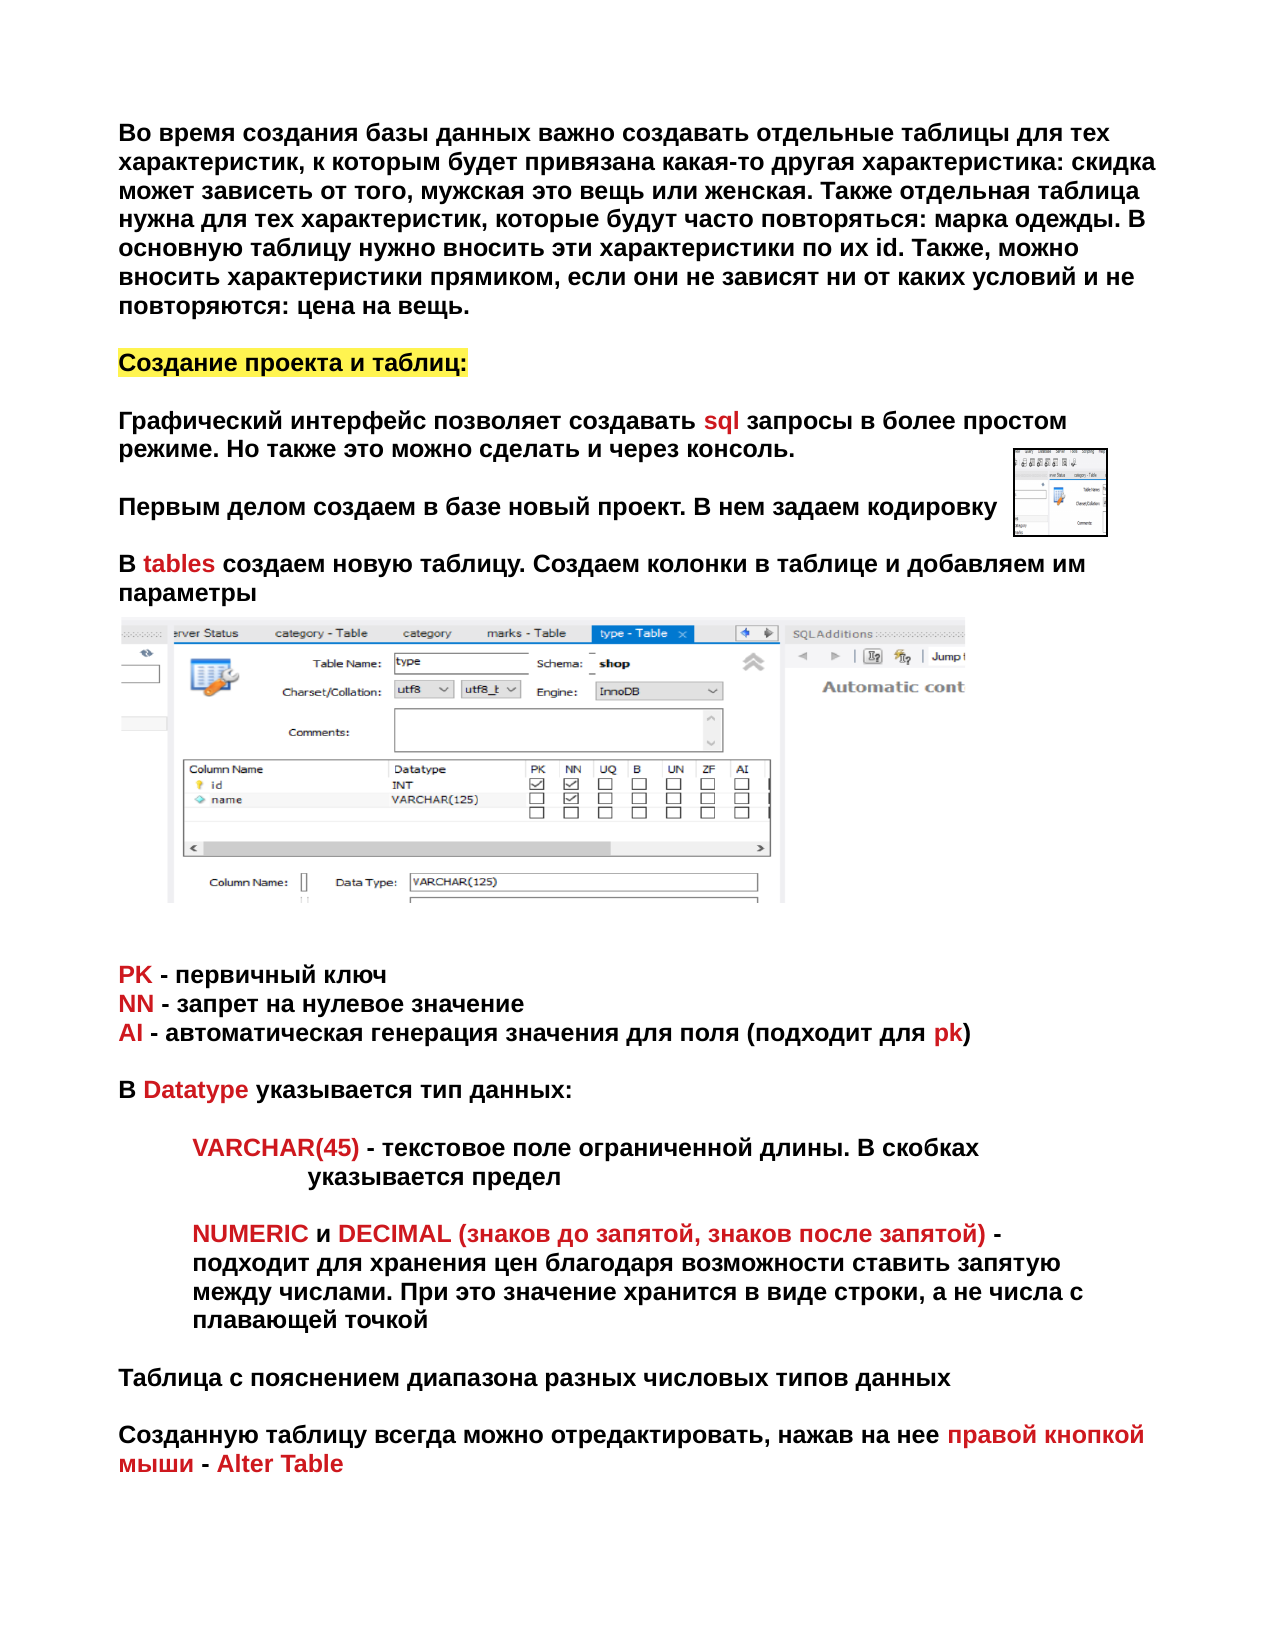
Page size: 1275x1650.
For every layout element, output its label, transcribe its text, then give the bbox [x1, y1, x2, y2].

text Графический интерфейс позволяет создавать sql запросы в более простом режиме. Но также это можно сделать и через консоль. [118, 406, 1157, 463]
picture [1015, 450, 1025, 469]
text В tables создаем новую таблицу. Создаем колонки в таблице и добавляем им параметры [118, 549, 1157, 607]
text Во время создания базы данных важно создавать отдельные таблицы для тех характеристик, к которым будет привязана какая-то другая характеристика: скидка может зависеть от того, мужская это вещь или женская. Также отдельная таблица нужна для тех характеристик, которые будут часто повторяться: марка одежды. В основную таблицу нужно вносить эти характеристики по их id. Также, можно вносить характеристики прямиком, если они не зависят ни от каких условий и не повторяются: цена на вещь. [118, 118, 1157, 319]
text Создание проекта и таблиц: [118, 348, 1157, 377]
text NUMERIC и DECIMAL (знаков до запятой, знаков после запятой) - подходит для хранения цен благодаря возможности ставить запятую между числами. При это значение хранится в виде строки, а не числа с плавающей точкой [118, 1219, 1157, 1334]
text NN - запрет на нулевое значение [118, 989, 1157, 1018]
picture [121, 617, 486, 825]
text VARCHAR(45) - текстовое поле ограниченной длины. В скобках указывается предел [118, 1133, 1157, 1191]
text PK - первичный ключ [118, 961, 1157, 989]
text Первым делом создаем в базе новый проект. В нем задаем кодировку [118, 492, 1013, 521]
text [1015, 492, 1106, 521]
text AI - автоматическая генерация значения для поля (подходит для pk) [118, 1018, 1157, 1047]
text Таблица с пояснением диапазона разных числовых типов данных [118, 1363, 1157, 1392]
text Созданную таблицу всегда можно отредактировать, нажав на нее правой кнопкой мыши - Alter Table [118, 1421, 1157, 1478]
text [1108, 492, 1157, 521]
text В Datatype указывается тип данных: [118, 1076, 1157, 1104]
